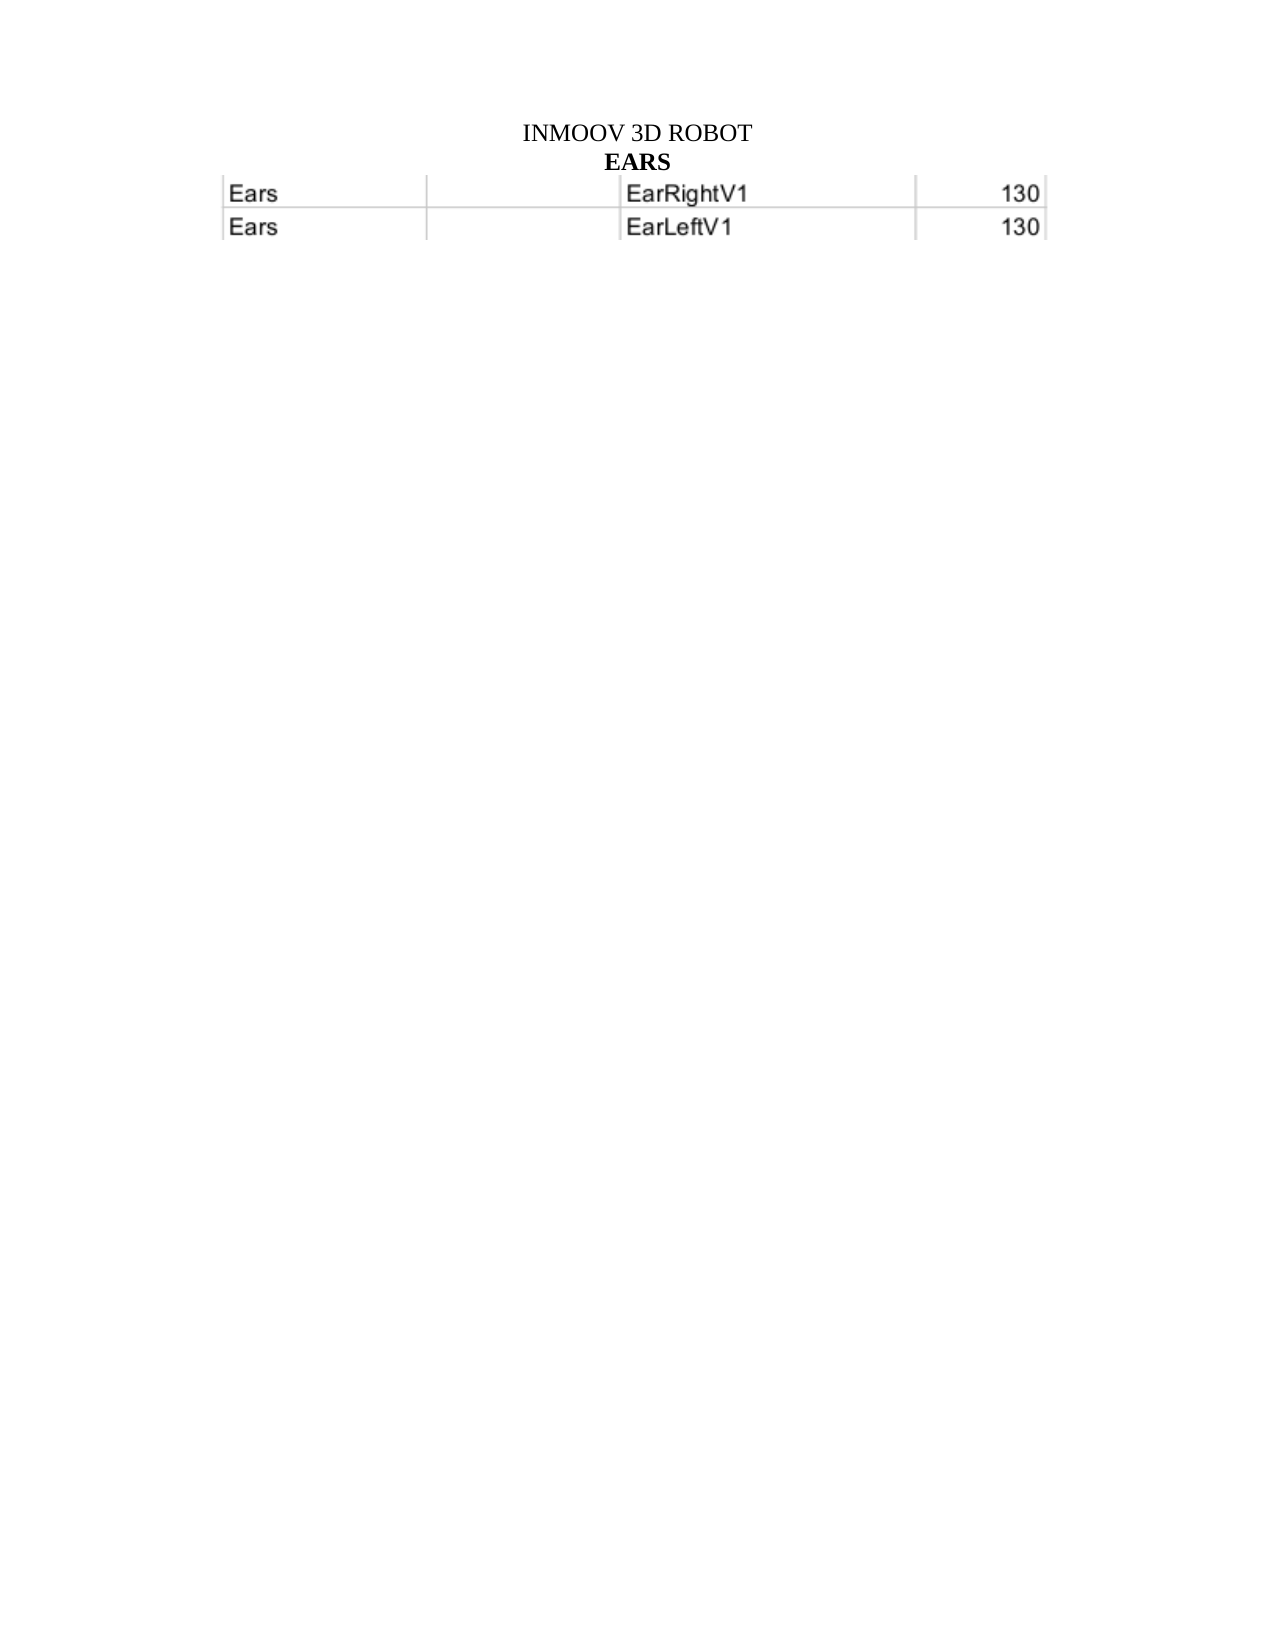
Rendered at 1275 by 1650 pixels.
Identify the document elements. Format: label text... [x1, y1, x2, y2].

picture [218, 175, 1057, 240]
text INMOOV 3D ROBOT [118, 118, 1157, 147]
text EARS [118, 147, 1157, 176]
